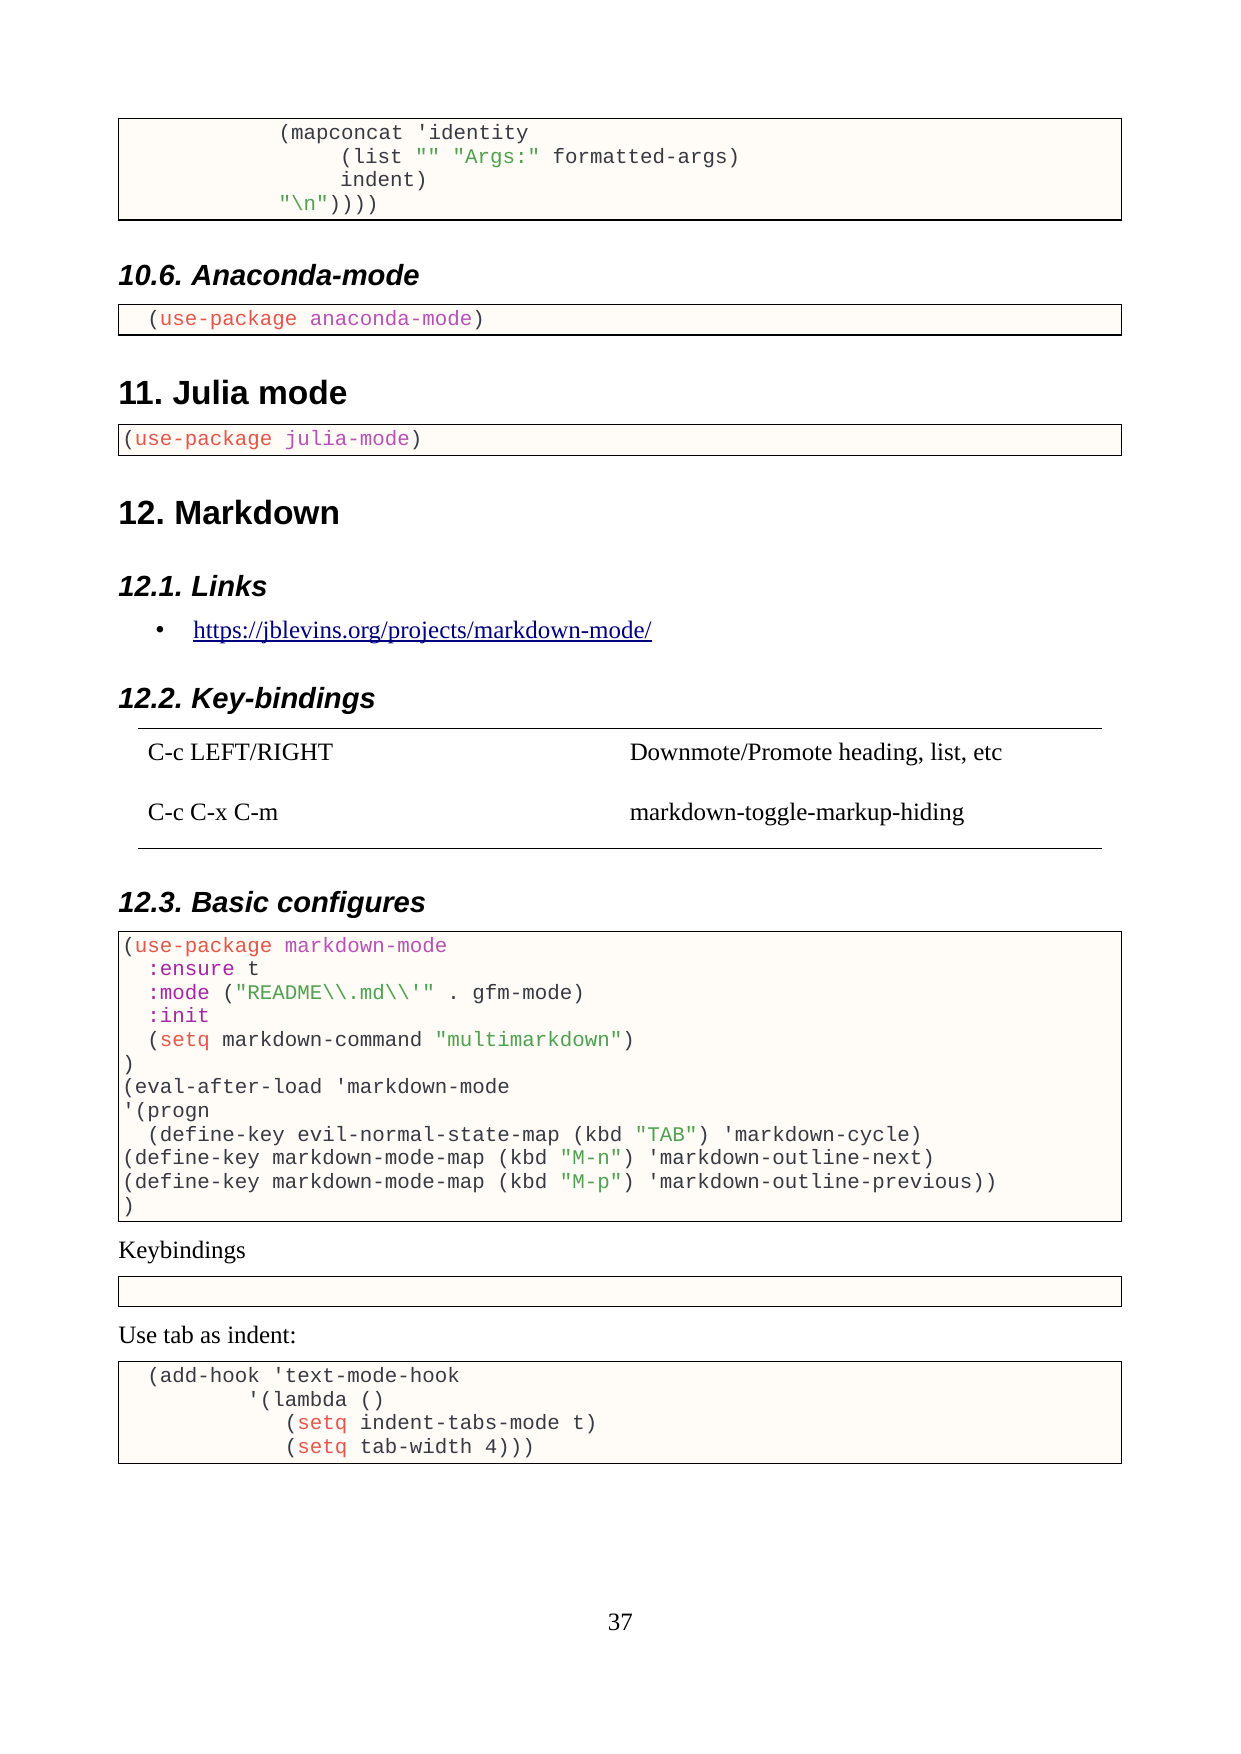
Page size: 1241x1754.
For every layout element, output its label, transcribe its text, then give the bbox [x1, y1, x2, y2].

text (define-key evil-normal-state-map (kbd "TAB") 'markdown-cycle) [119, 1120, 1121, 1143]
text "\n")))) [119, 189, 1121, 219]
table_cell C-c C-x C-m [138, 788, 620, 848]
text (use-package markdown-mode [119, 932, 1121, 954]
text (use-package anaconda-mode) [119, 305, 1121, 334]
text ) [119, 1049, 1121, 1072]
subtitle Julia mode [118, 373, 1122, 412]
text (define-key markdown-mode-map (kbd "M-n") 'markdown-outline-next) [119, 1143, 1121, 1167]
table_header C-c LEFT/RIGHT [138, 729, 620, 788]
text (setq indent-tabs-mode t) [119, 1408, 1121, 1432]
subtitle Links [118, 569, 1122, 603]
subtitle Anaconda-mode [118, 258, 1122, 292]
text '(progn [119, 1096, 1121, 1120]
text :ensure t [119, 954, 1121, 978]
text (eval-after-load 'markdown-mode [119, 1072, 1121, 1096]
text (define-key markdown-mode-map (kbd "M-p") 'markdown-outline-previous)) [119, 1167, 1121, 1191]
table_header Downmote/Promote heading, list, etc [620, 729, 1102, 788]
text ) [119, 1191, 1121, 1221]
list https://jblevins.org/projects/markdown-mode/ [156, 615, 1122, 644]
text :init [119, 1002, 1121, 1025]
text :mode ("README\\.md\\'" . gfm-mode) [119, 978, 1121, 1002]
text (add-hook 'text-mode-hook [119, 1362, 1121, 1385]
text '(lambda () [119, 1385, 1121, 1408]
text Use tab as indent: [118, 1320, 1122, 1349]
text (setq tab-width 4))) [119, 1432, 1121, 1463]
subtitle Markdown [118, 493, 1122, 532]
subtitle Basic configures [118, 884, 1122, 918]
text (use-package julia-mode) [119, 425, 1121, 455]
subtitle Key-bindings [118, 682, 1122, 715]
text (setq markdown-command "multimarkdown") [119, 1025, 1121, 1049]
text (list "" "Args:" formatted-args) [119, 142, 1121, 165]
text indent) [119, 165, 1121, 189]
text (mapconcat 'identity [119, 119, 1121, 142]
text Keybindings [118, 1235, 1122, 1263]
table_cell markdown-toggle-markup-hiding [620, 788, 1102, 848]
